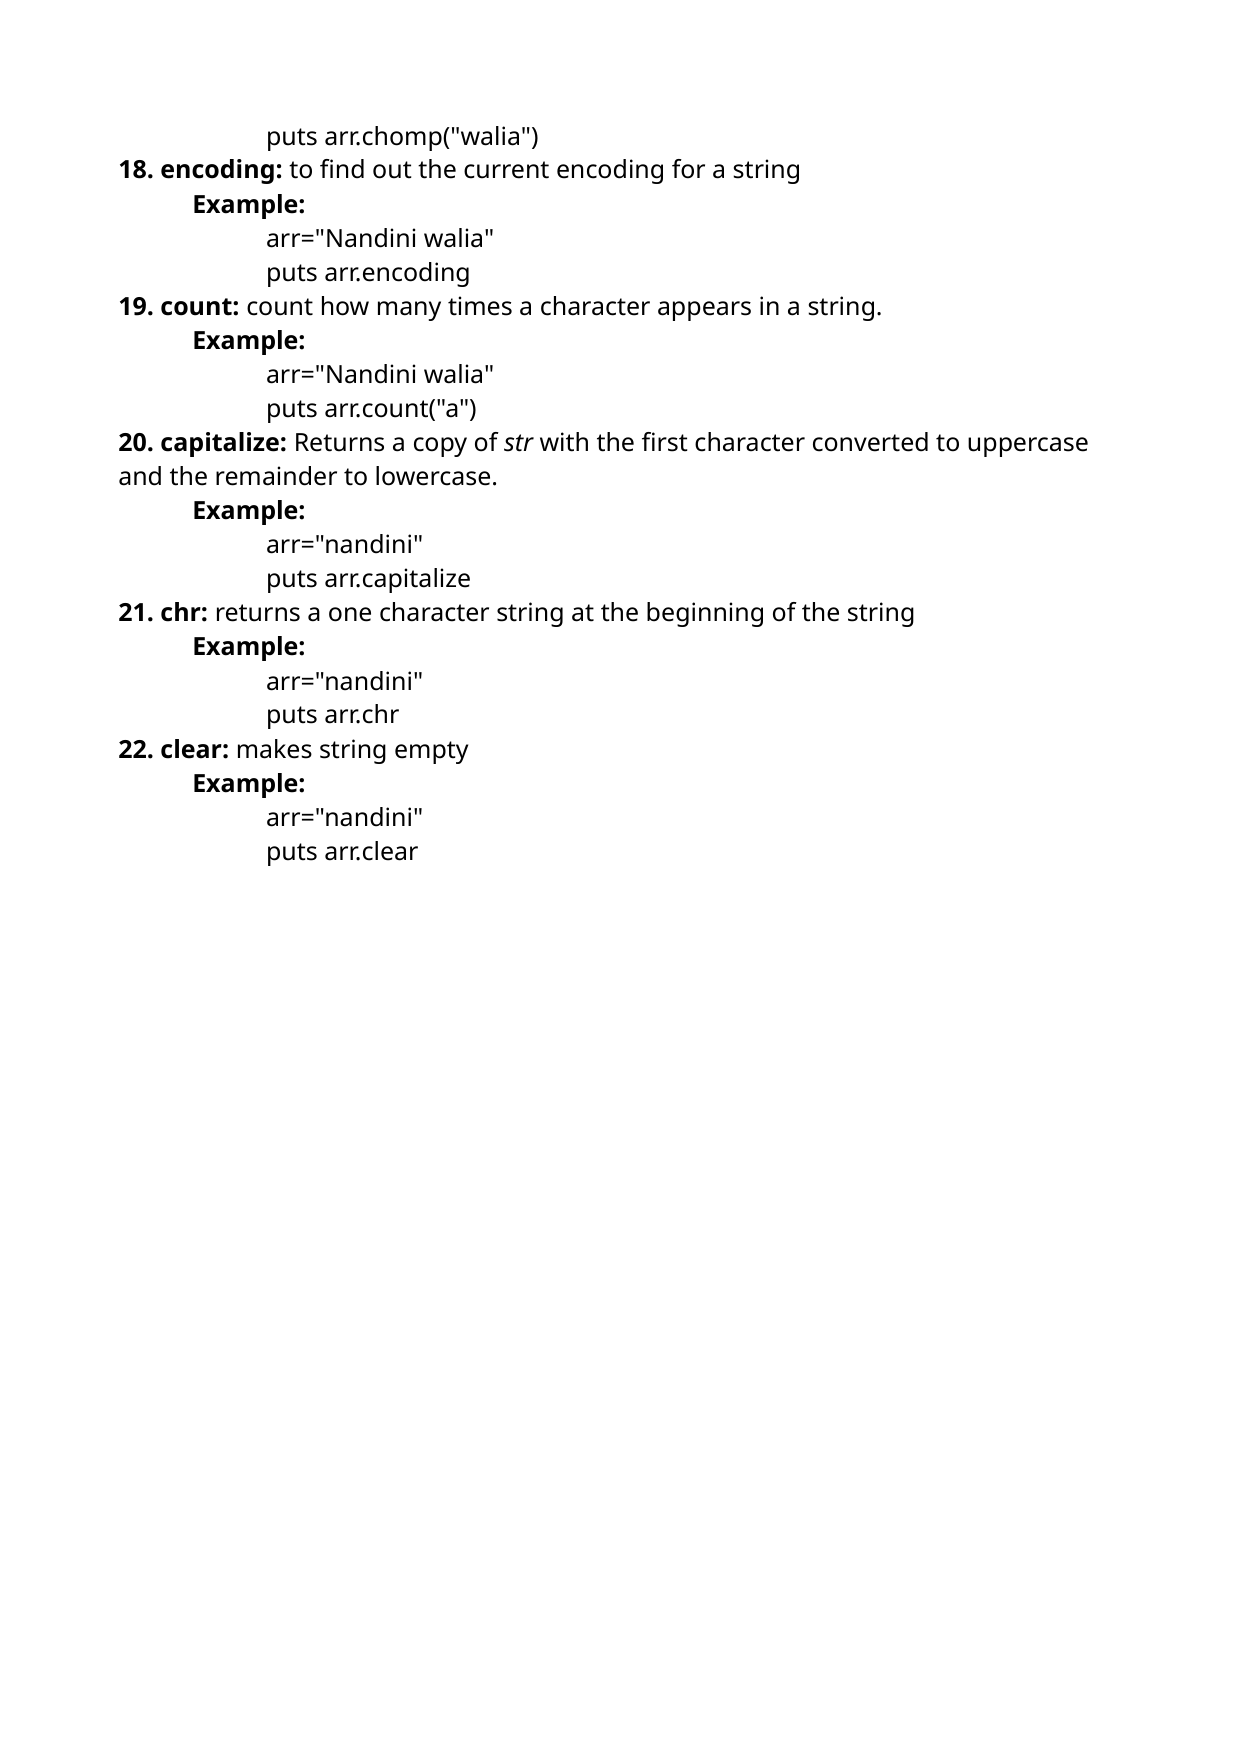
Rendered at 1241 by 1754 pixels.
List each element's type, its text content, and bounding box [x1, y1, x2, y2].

text arr="nandini" [118, 663, 1122, 697]
text 18. encoding: to find out the current encoding for a string [118, 152, 1122, 186]
text 20. capitalize: Returns a copy of str with the first character converted to uppercase and the remainder to lowercase. [118, 425, 1122, 493]
text arr="nandini" [118, 799, 1122, 833]
text puts arr.encoding 19. count: count how many times a character appears in a string. [118, 254, 1122, 322]
text Example: [118, 186, 1122, 220]
text arr="Nandini walia" [118, 357, 1122, 391]
text puts arr.clear [118, 833, 1122, 867]
text puts arr.chomp("walia") [118, 118, 1122, 152]
text puts arr.capitalize [118, 561, 1122, 595]
text 22. clear: makes string empty [118, 731, 1122, 765]
text 21. chr: returns a one character string at the beginning of the string [118, 595, 1122, 629]
text Example: [118, 322, 1122, 357]
text arr="nandini" [118, 527, 1122, 561]
text Example: [118, 765, 1122, 799]
text puts arr.chr [118, 697, 1122, 731]
text Example: [118, 493, 1122, 527]
text arr="Nandini walia" [118, 220, 1122, 254]
text Example: [118, 629, 1122, 663]
text puts arr.count("a") [118, 391, 1122, 425]
